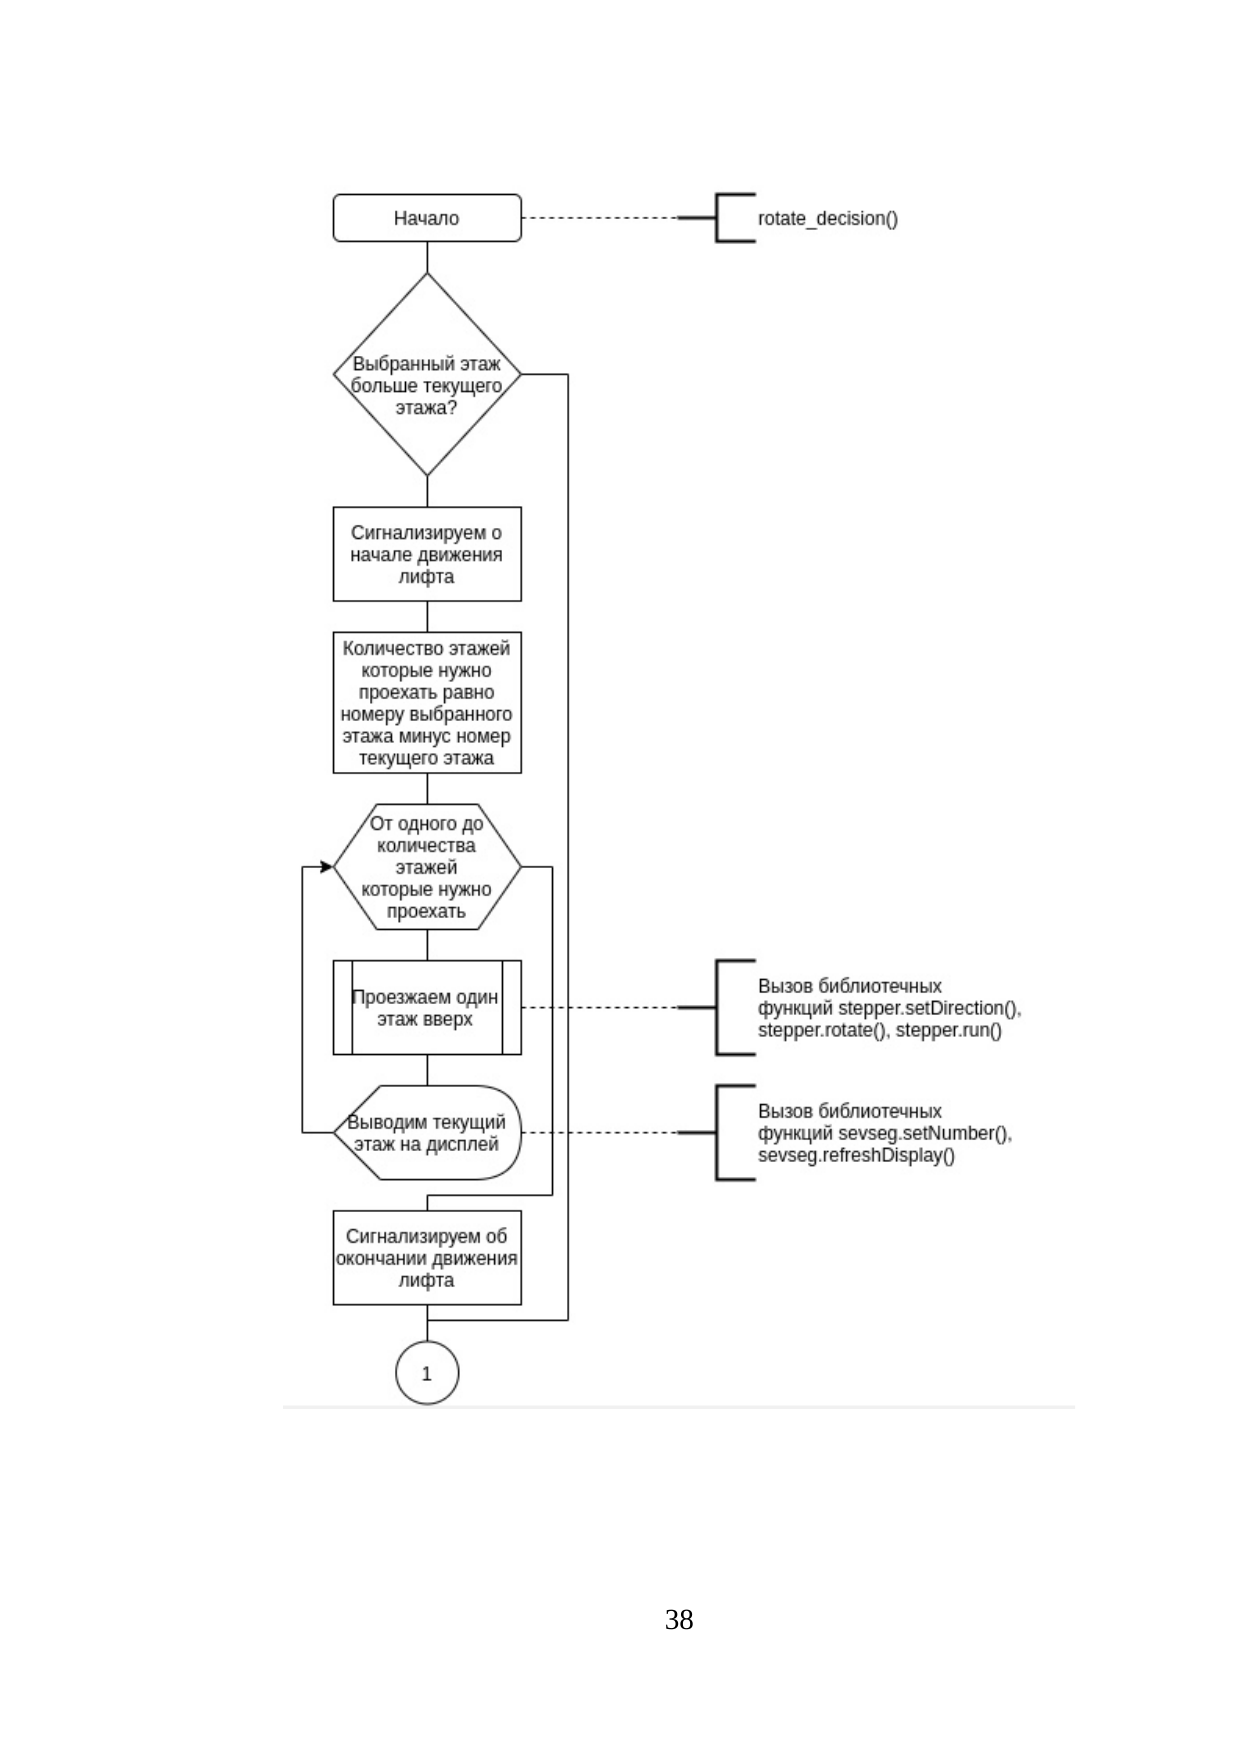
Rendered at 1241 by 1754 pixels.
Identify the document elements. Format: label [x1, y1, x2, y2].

picture [283, 158, 1076, 1409]
